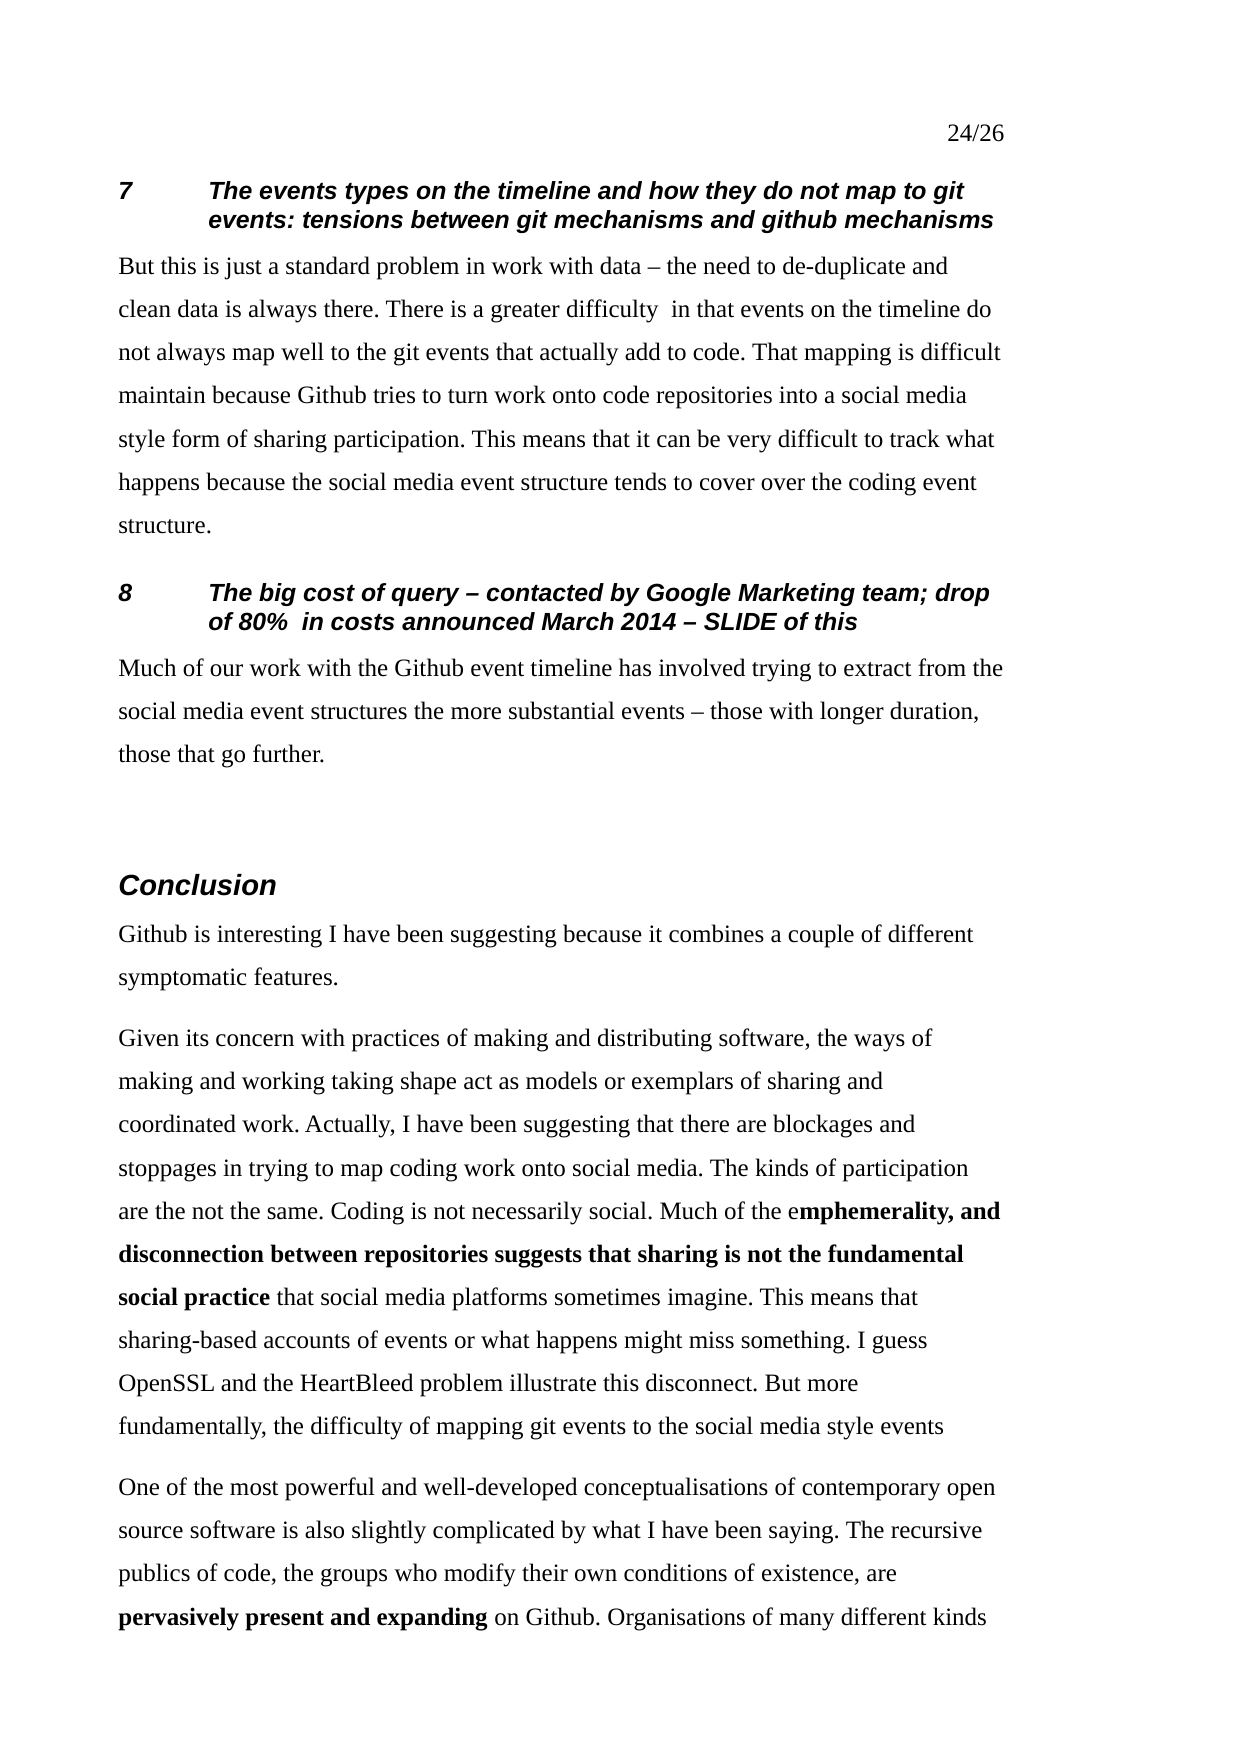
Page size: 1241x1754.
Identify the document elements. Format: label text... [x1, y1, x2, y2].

text One of the most powerful and well-developed conceptualisations of contemporary open source software is also slightly complicated by what I have been saying. The recursive publics of code, the groups who modify their own conditions of existence, are pervasively present and expanding on Github. Organisations of many different kinds [118, 1472, 1004, 1630]
text But this is just a standard problem in work with data – the need to de-duplicate and clean data is always there. There is a greater difficulty in that events on the timeline do not always map well to the git events that actually add to code. That mapping is difficult maintain because Github tries to turn work onto code repositories into a social media style form of sharing participation. This means that it can be very difficult to track what happens because the social media event structure tends to cover over the coding event structure. [118, 251, 1004, 539]
text Github is interesting I have been suggesting because it combines a couple of different symptomatic features. [118, 919, 1004, 991]
text Given its concern with practices of making and distributing software, the ways of making and working taking shape act as models or exemplars of sharing and coordinated work. Actually, I have been suggesting that there are blockages and stoppages in trying to map coding work onto social media. The kinds of participation are the not the same. Coding is not necessarily social. Much of the emphemerality, and disconnection between repositories suggests that sharing is not the fundamental social practice that social media platforms sometimes imagine. This means that sharing-based accounts of events or what happens might miss something. I guess OpenSSL and the HeartBleed problem illustrate this disconnect. But more fundamentally, the difficulty of mapping git events to the social media style events [118, 1023, 1004, 1440]
subtitle The events types on the timeline and how they do not map to git events: tensions between git mechanisms and github mechanisms [118, 176, 1004, 233]
text Much of our work with the Github event timeline has involved trying to extract from the social media event structures the more substantial events – those with longer duration, those that go further. [118, 653, 1004, 768]
subtitle The big cost of query – contacted by Google Marketing team; drop of 80% in costs announced March 2014 – SLIDE of this [118, 578, 1004, 635]
subtitle Conclusion [118, 868, 1004, 902]
